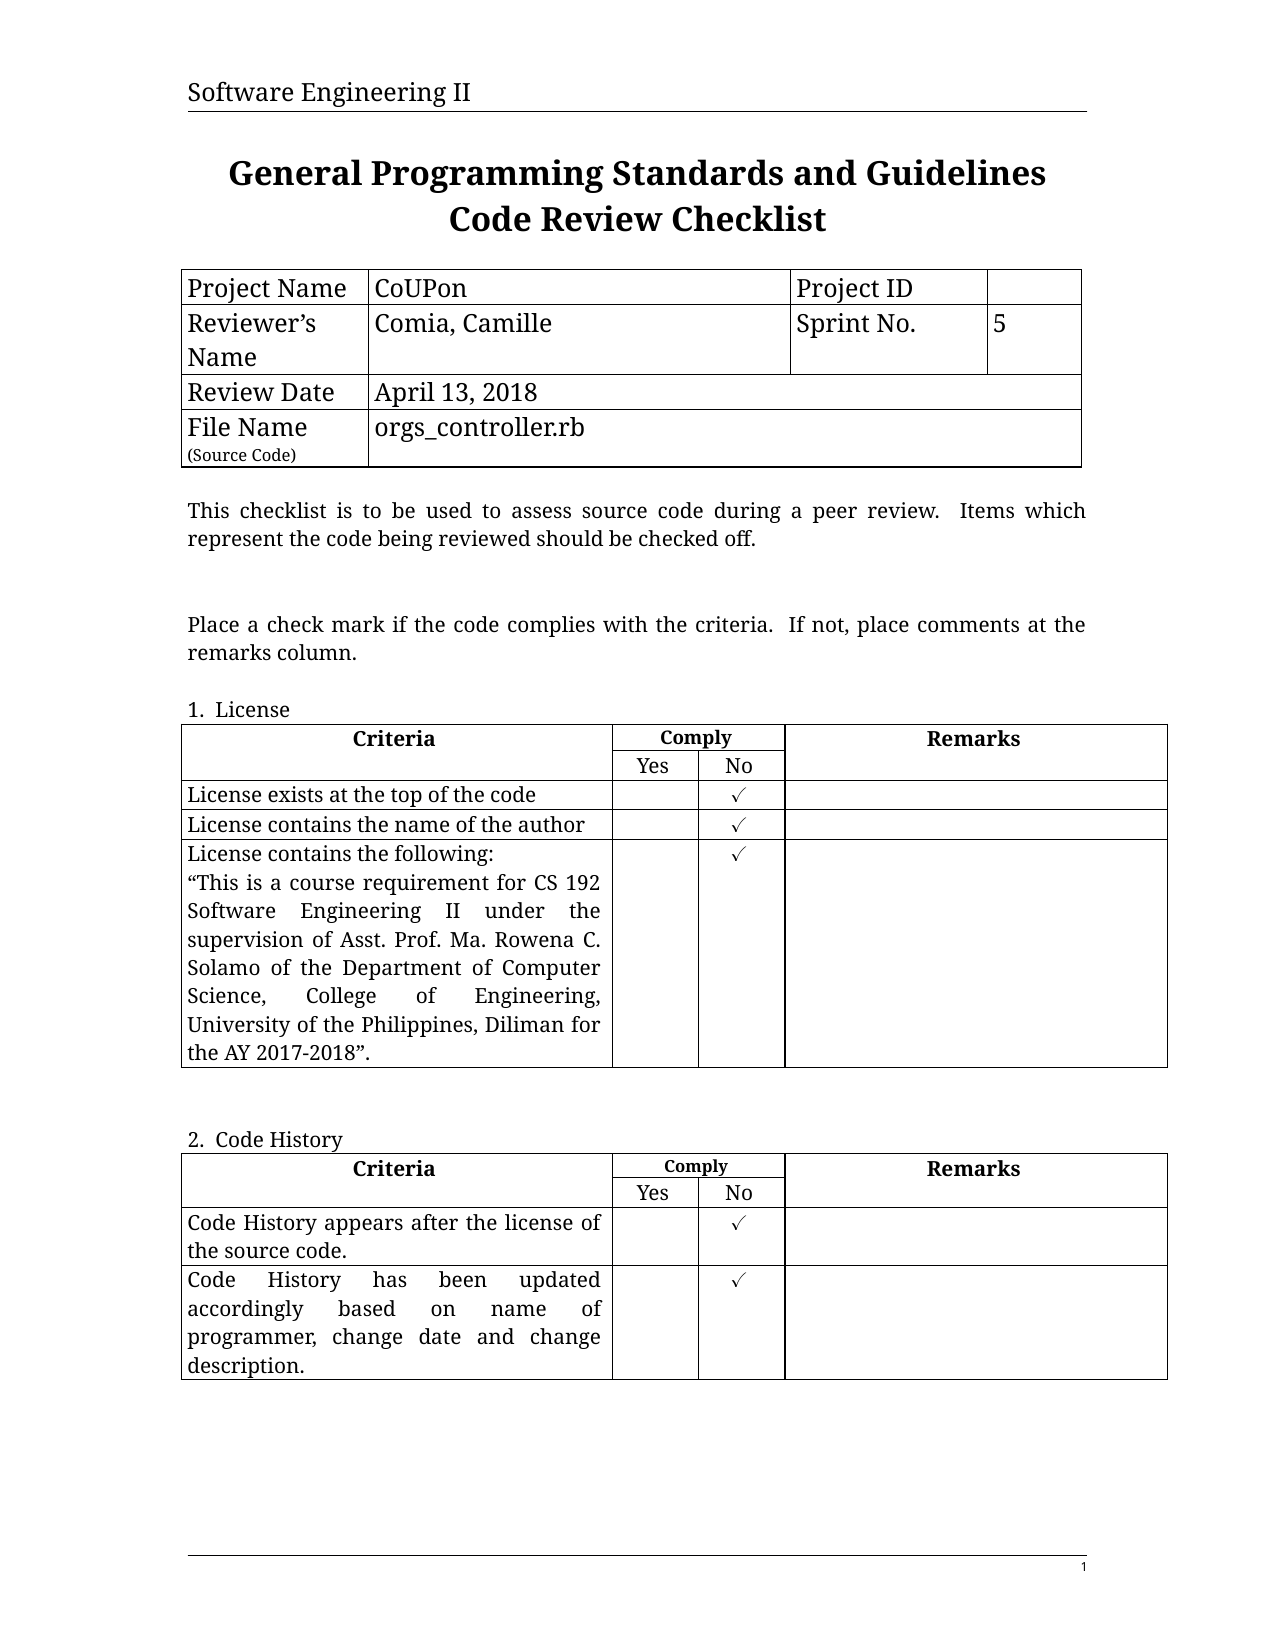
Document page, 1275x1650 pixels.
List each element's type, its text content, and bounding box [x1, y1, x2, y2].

table_cell [786, 810, 1167, 838]
table_cell Code History has been updated accordingly based on name of programmer, change date and change description. [182, 1266, 612, 1379]
table_header [988, 270, 1081, 304]
table_cell [613, 840, 698, 1067]
table_cell License exists at the top of the code [182, 781, 612, 809]
table_cell ✓ [699, 810, 784, 838]
table_header Project ID [791, 270, 987, 304]
table_header Remarks [786, 1154, 1167, 1207]
text 2. Code History [187, 1125, 1087, 1153]
table_cell Review Date [182, 375, 368, 409]
table_cell [613, 1266, 698, 1379]
table_cell No [699, 1178, 784, 1207]
table_cell April 13, 2018 [369, 375, 1081, 409]
table_cell ✓ [699, 1266, 784, 1379]
text General Programming Standards and Guidelines Code Review Checklist [187, 150, 1087, 241]
table_cell Sprint No. [791, 305, 987, 373]
table_cell [613, 781, 698, 809]
table_cell License contains the name of the author [182, 810, 612, 838]
table_header Criteria [182, 1154, 612, 1207]
table_cell [786, 840, 1167, 1067]
table_cell Code History appears after the license of the source code. [182, 1208, 612, 1264]
table_cell ✓ [699, 781, 784, 809]
table_cell File Name (Source Code) [182, 410, 368, 466]
table_cell [786, 781, 1167, 809]
table_cell Comia, Camille [369, 305, 790, 373]
table_header CoUPon [369, 270, 790, 304]
table_cell ✓ [699, 840, 784, 1067]
text This checklist is to be used to assess source code during a peer review. Items which represent the code being reviewed should be checked off. [187, 496, 1087, 553]
table_header Comply [613, 725, 784, 750]
table_cell [613, 1208, 698, 1264]
table_cell 5 [988, 305, 1081, 373]
text 1. License [187, 695, 1087, 723]
table_cell ✓ [699, 1208, 784, 1264]
table_header Criteria [182, 725, 612, 779]
table_cell [613, 810, 698, 838]
table_header Remarks [786, 725, 1167, 779]
table_cell License contains the following: “This is a course requirement for CS 192 Software Engineering II under the supervision of Asst. Prof. Ma. Rowena C. Solamo of the Department of Computer Science, College of Engineering, University of the Philippines, Diliman for the AY 2017-2018”. [182, 840, 612, 1067]
table_cell Yes [613, 1178, 698, 1207]
table_header Project Name [182, 270, 368, 304]
table_header Comply [613, 1154, 784, 1177]
table_cell orgs_controller.rb [369, 410, 1081, 466]
table_cell [786, 1266, 1167, 1379]
table_cell [786, 1208, 1167, 1264]
table_cell No [699, 751, 784, 779]
table_cell Yes [613, 751, 698, 779]
text Place a check mark if the code complies with the criteria. If not, place comments at the remarks column. [187, 610, 1087, 667]
table_cell Reviewer’s Name [182, 305, 368, 373]
